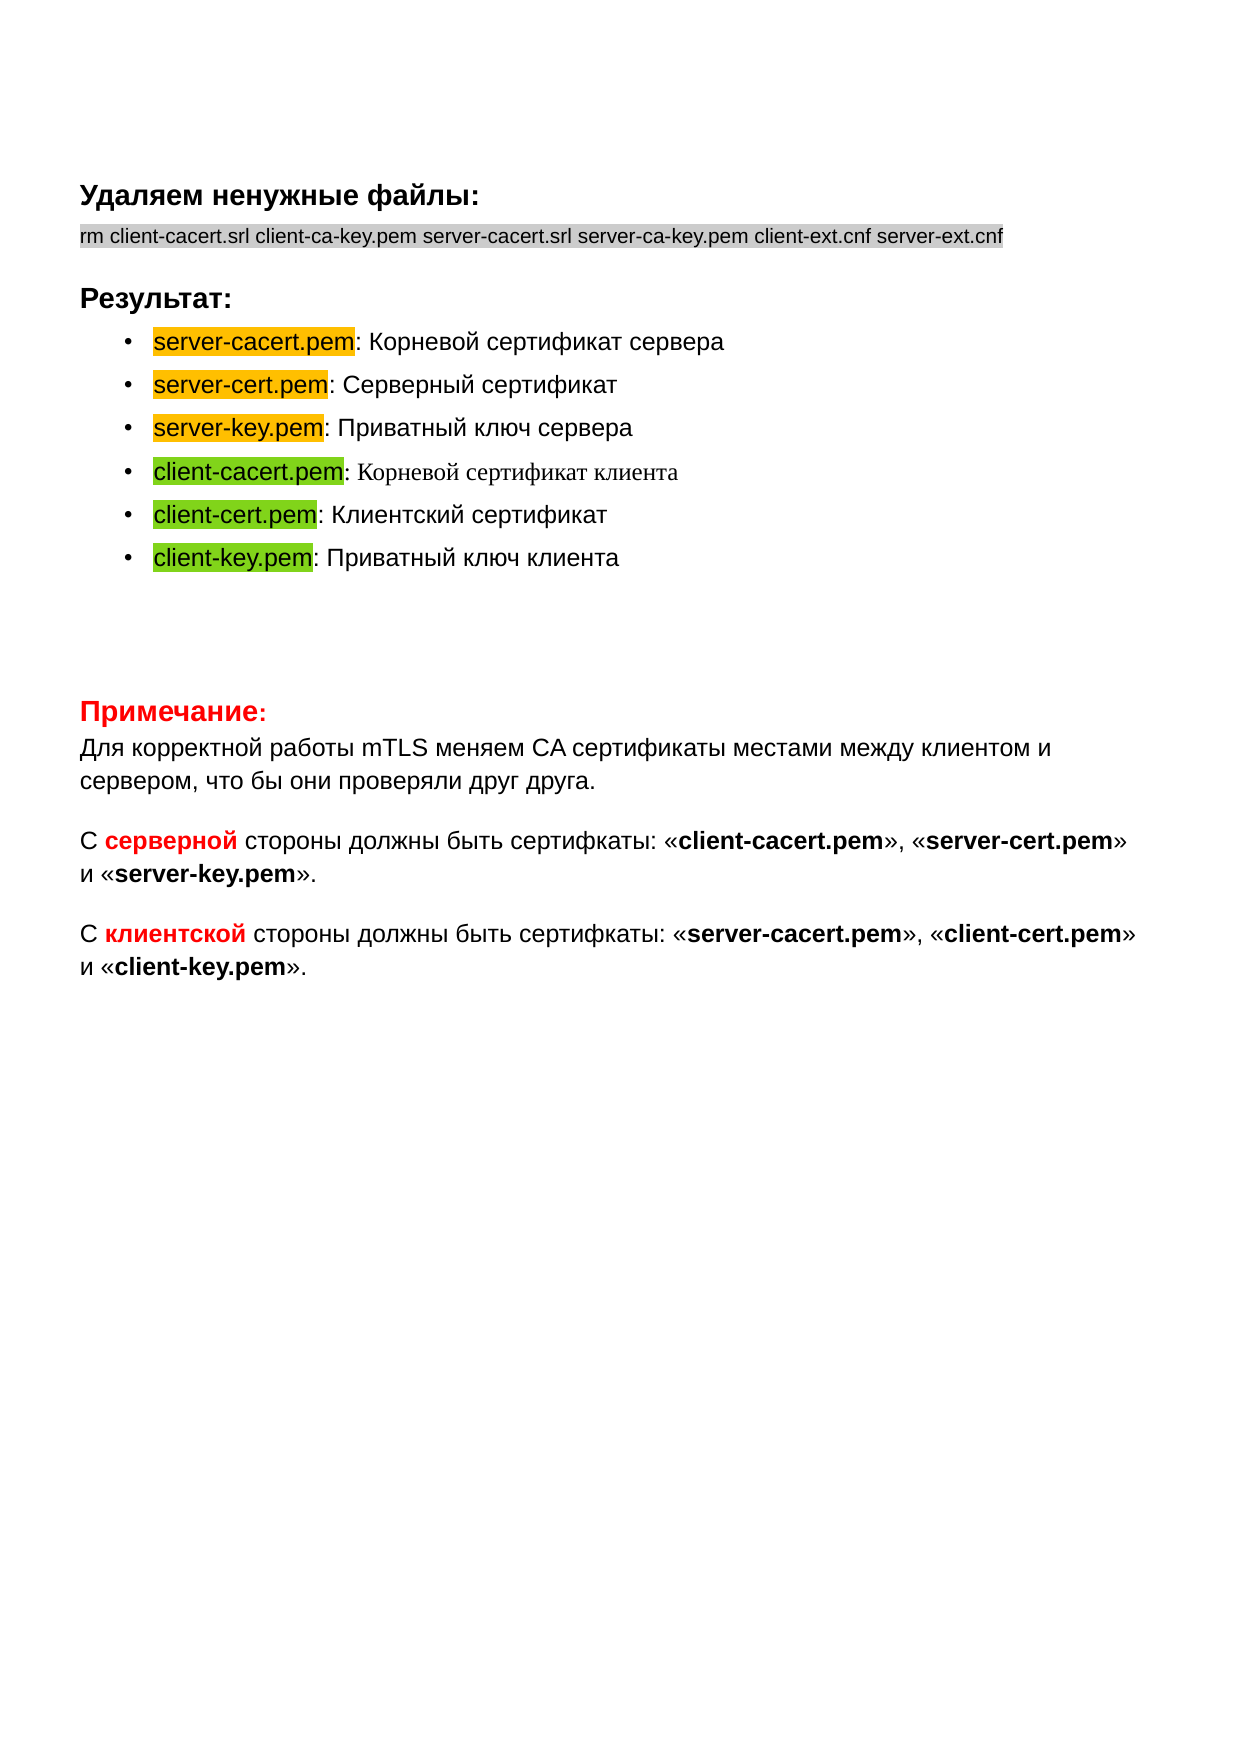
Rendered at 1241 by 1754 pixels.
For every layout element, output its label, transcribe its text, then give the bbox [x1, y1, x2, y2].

list server-cacert.pem: Корневой сертификат сервера [124, 327, 1146, 356]
list server-cert.pem: Серверный сертификат [124, 370, 1146, 399]
subtitle Результат: [79, 281, 1146, 314]
list client-key.pem: Приватный ключ клиента [124, 543, 1146, 572]
list client-cacert.pem: Корневой сертификат клиента [124, 457, 1146, 486]
text Для корректной работы mTLS меняем CA сертификаты местами между клиентом и сервером, что бы они проверяли друг друга. [79, 733, 1146, 794]
text rm client-cacert.srl client-ca-key.pem server-cacert.srl server-ca-key.pem client-ext.cnf server-ext.cnf [79, 224, 1146, 248]
list client-cert.pem: Клиентский сертификат [124, 500, 1146, 529]
list server-key.pem: Приватный ключ сервера [124, 413, 1146, 442]
text С клиентской стороны должны быть сертифкаты: «server-cacert.pem», «client-cert.pem» и «client-key.pem». [79, 919, 1146, 981]
text С серверной стороны должны быть сертифкаты: «client-cacert.pem», «server-cert.pem» и «server-key.pem». [79, 826, 1146, 888]
subtitle Удаляем ненужные файлы: [79, 178, 1146, 212]
text Примечание: [79, 694, 1146, 728]
